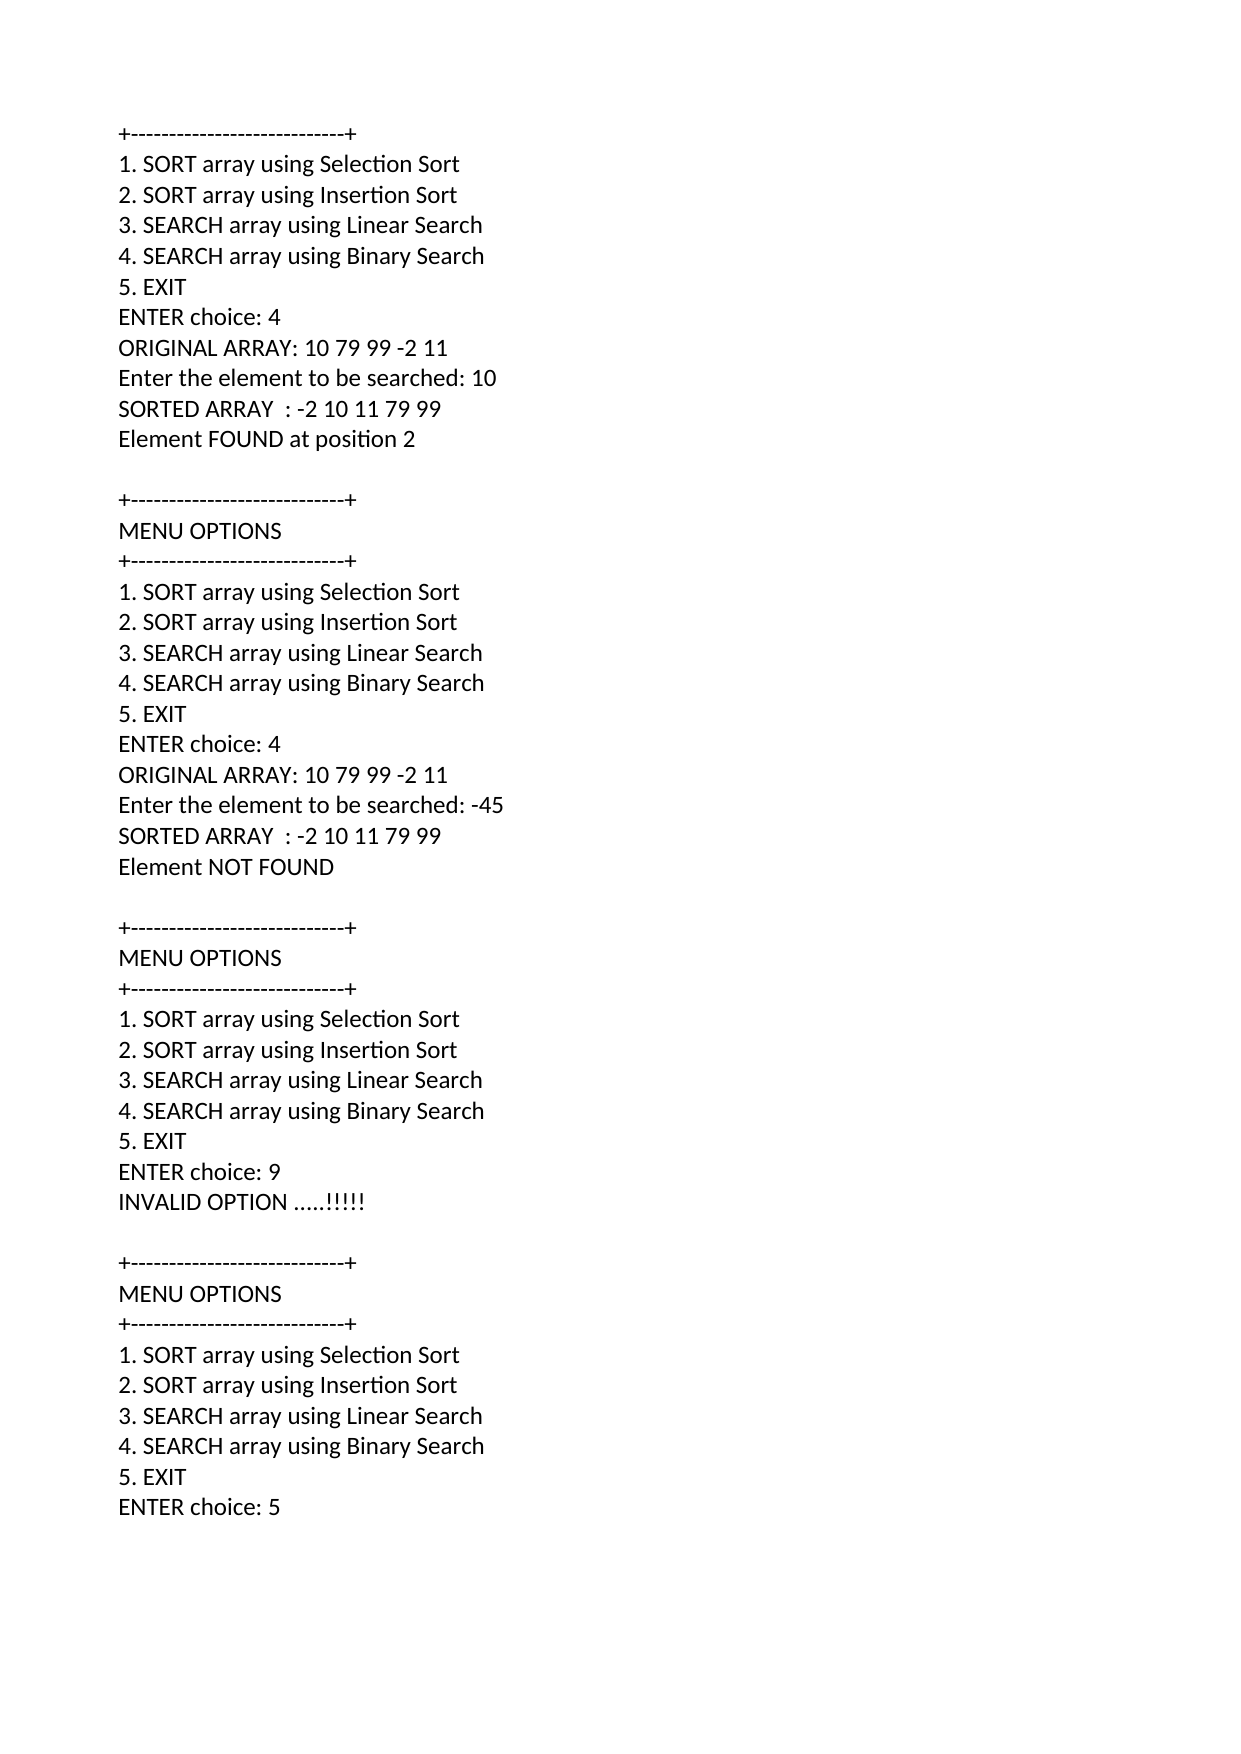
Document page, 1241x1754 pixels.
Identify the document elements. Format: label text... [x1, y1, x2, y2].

text +----------------------------+ MENU OPTIONS +----------------------------+ 1. SORT array using Selection Sort 2. SORT array using Insertion Sort 3. SEARCH array using Linear Search 4. SEARCH array using Binary Search 5. EXIT ENTER choice: 4 ORIGINAL ARRAY: 10 79 99 -2 11 Enter the element to be searched: -45 SORTED ARRAY : -2 10 11 79 99 Element NOT FOUND [118, 484, 1122, 881]
text +----------------------------+ 1. SORT array using Selection Sort 2. SORT array using Insertion Sort 3. SEARCH array using Linear Search 4. SEARCH array using Binary Search 5. EXIT ENTER choice: 4 ORIGINAL ARRAY: 10 79 99 -2 11 Enter the element to be searched: 10 SORTED ARRAY : -2 10 11 79 99 Element FOUND at position 2 [118, 118, 1122, 454]
text +----------------------------+ MENU OPTIONS +----------------------------+ 1. SORT array using Selection Sort 2. SORT array using Insertion Sort 3. SEARCH array using Linear Search 4. SEARCH array using Binary Search 5. EXIT ENTER choice: 9 INVALID OPTION .....!!!!! [118, 912, 1122, 1217]
text +----------------------------+ MENU OPTIONS +----------------------------+ 1. SORT array using Selection Sort 2. SORT array using Insertion Sort 3. SEARCH array using Linear Search 4. SEARCH array using Binary Search 5. EXIT ENTER choice: 5 [118, 1247, 1122, 1522]
